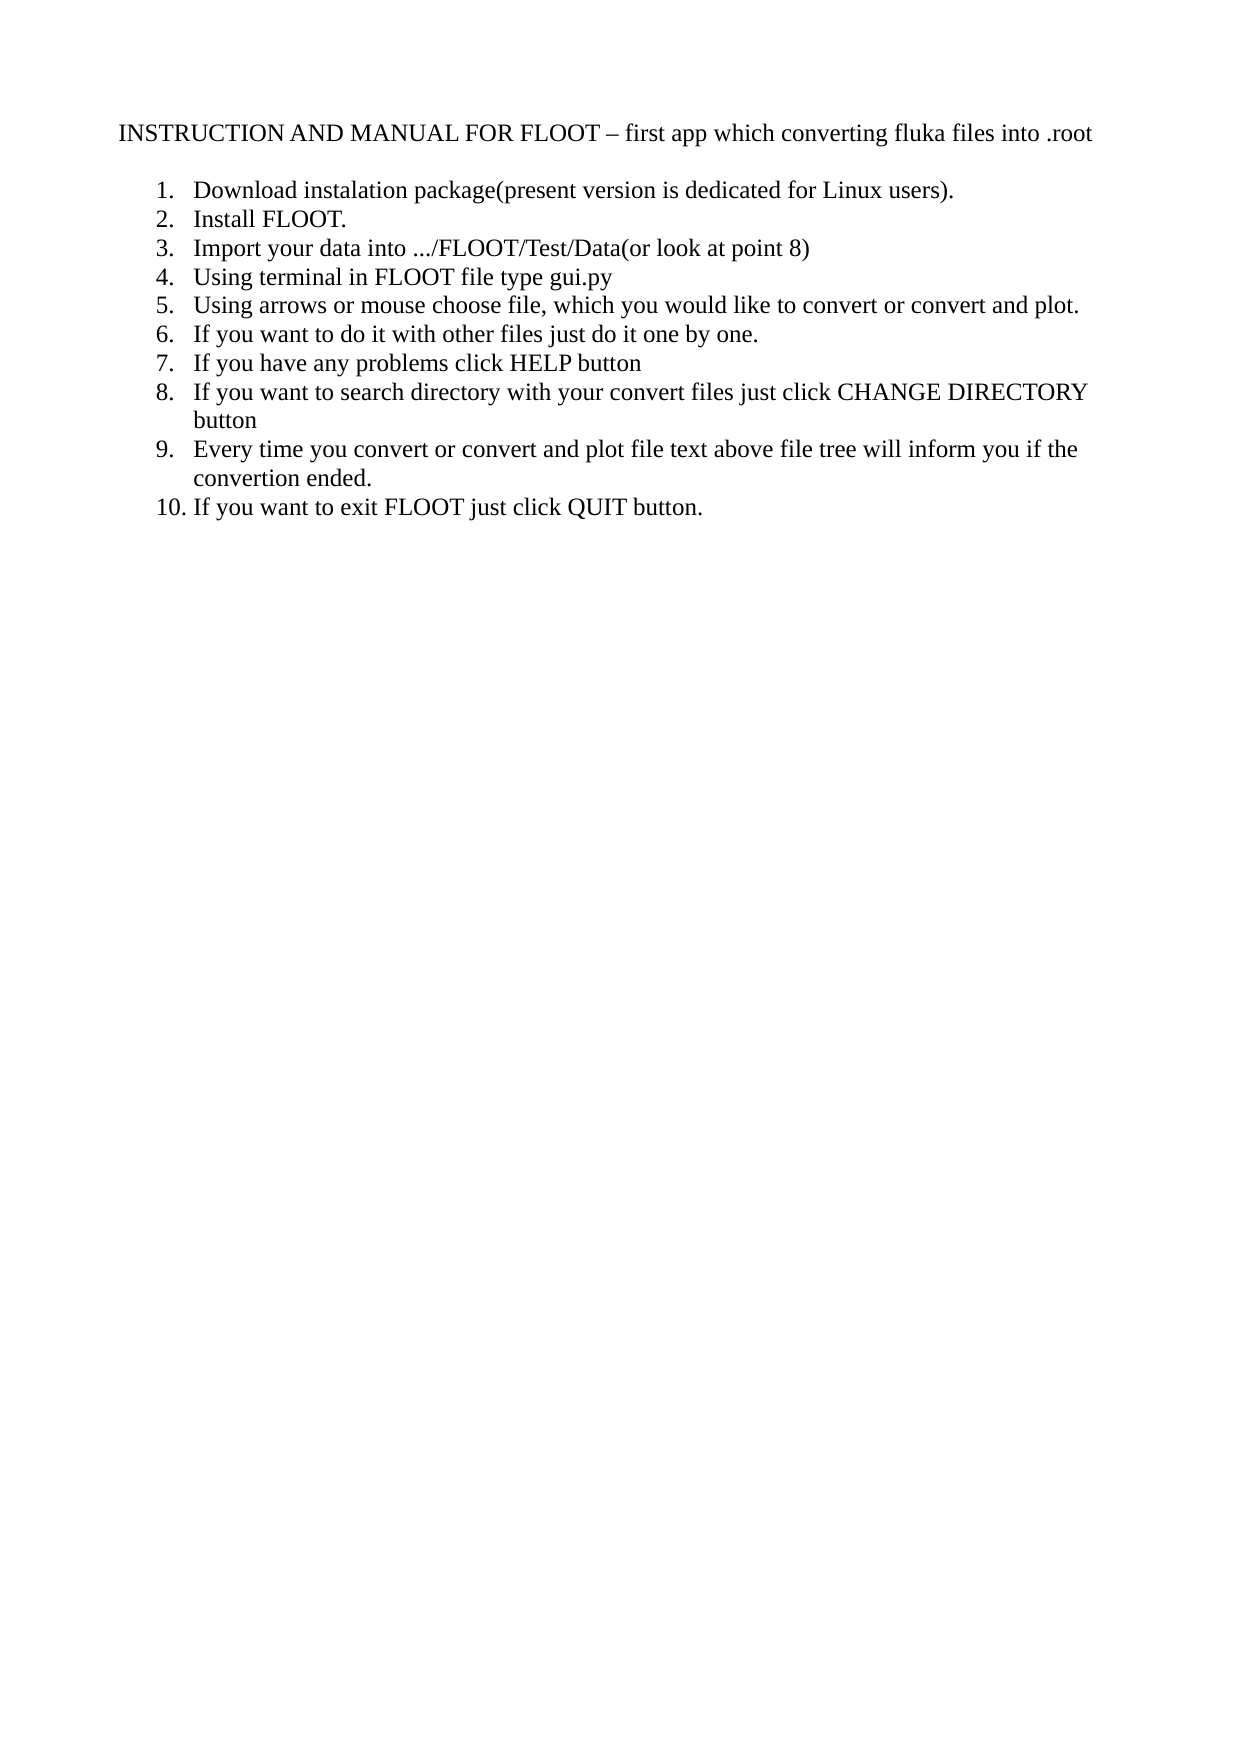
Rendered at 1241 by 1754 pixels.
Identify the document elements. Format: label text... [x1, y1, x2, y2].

list If you want to do it with other files just do it one by one. [156, 319, 1122, 348]
list Download instalation package(present version is dedicated for Linux users). [156, 176, 1122, 204]
list Import your data into .../FLOOT/Test/Data(or look at point 8) [156, 233, 1122, 262]
list Install FLOOT. [156, 204, 1122, 233]
list Every time you convert or convert and plot file text above file tree will inform you if the convertion ended. [156, 434, 1122, 492]
list If you want to search directory with your convert files just click CHANGE DIRECTORY button [156, 377, 1122, 434]
list If you have any problems click HELP button [156, 348, 1122, 377]
list If you want to exit FLOOT just click QUIT button. [156, 492, 1122, 521]
list Using arrows or mouse choose file, which you would like to convert or convert and plot. [156, 291, 1122, 319]
text INSTRUCTION AND MANUAL FOR FLOOT – first app which converting fluka files into .root [118, 118, 1122, 147]
list Using terminal in FLOOT file type gui.py [156, 262, 1122, 291]
